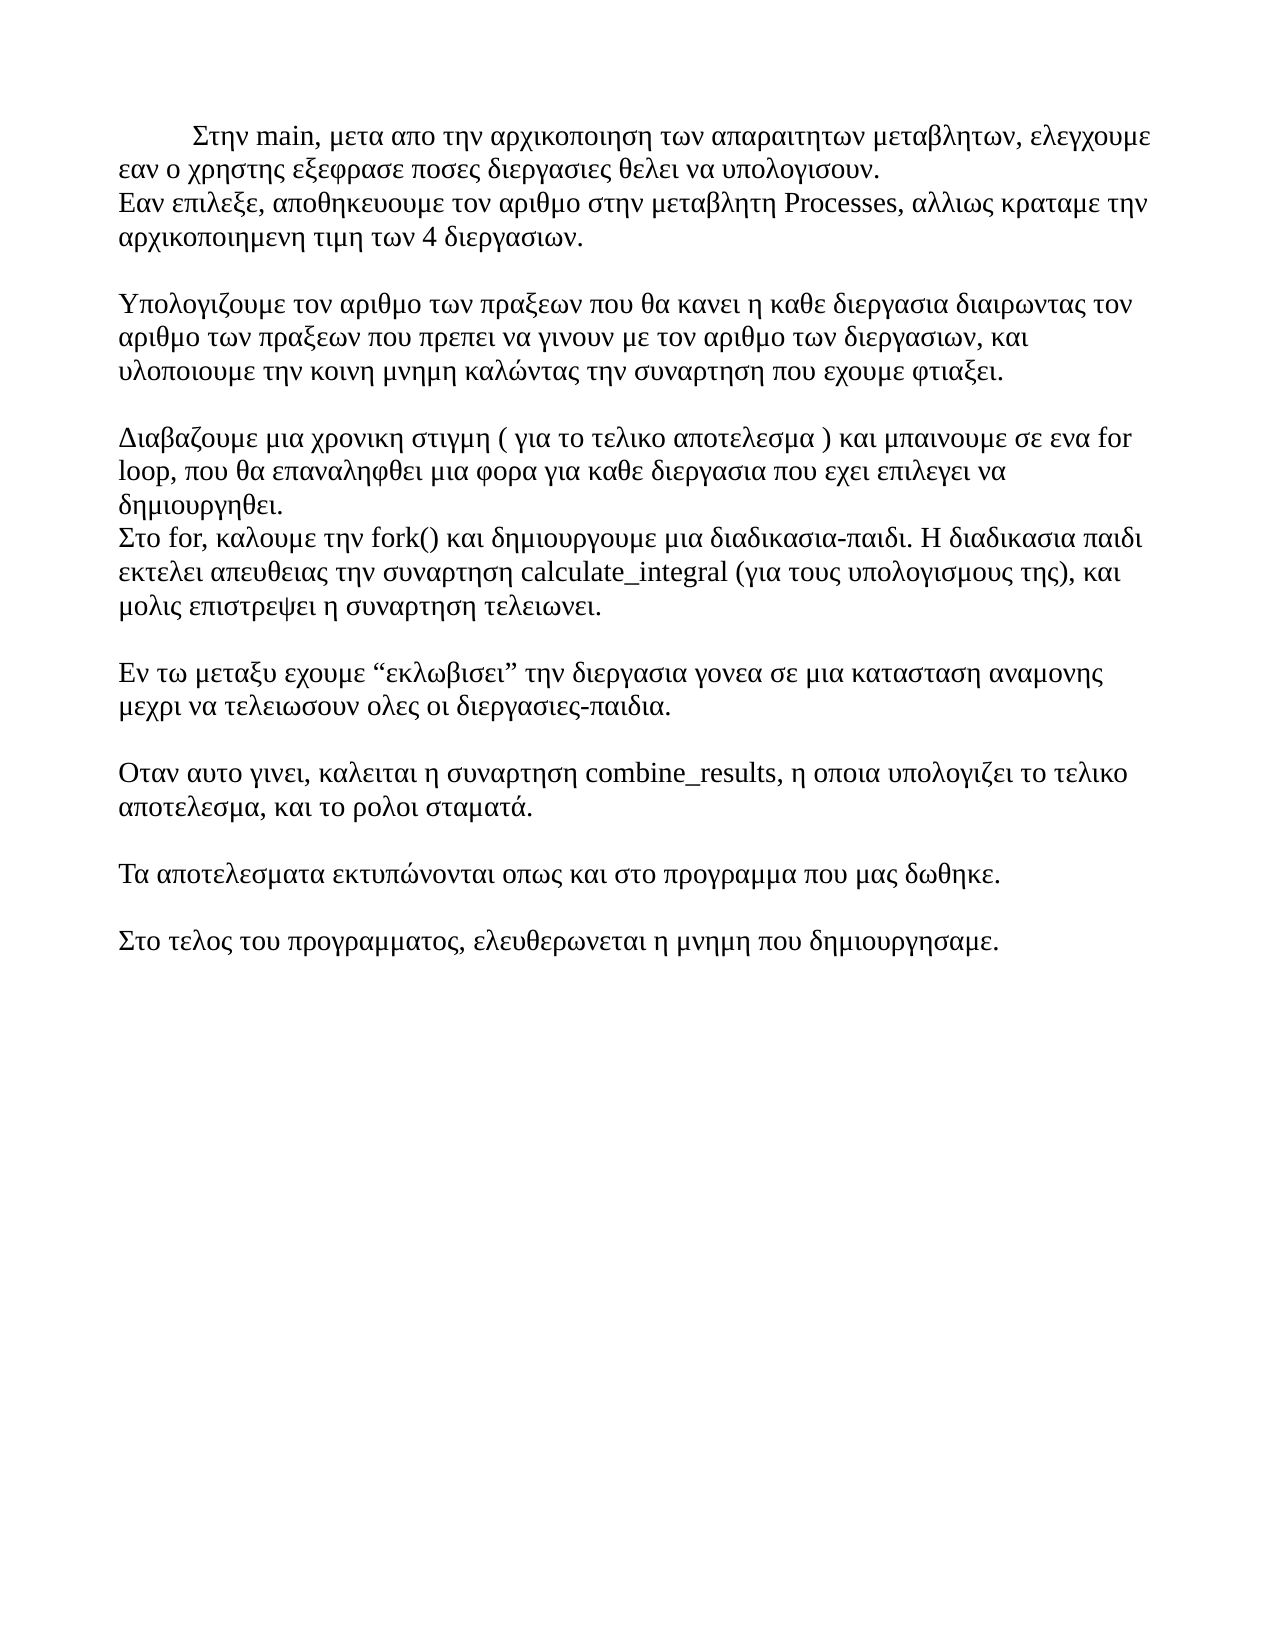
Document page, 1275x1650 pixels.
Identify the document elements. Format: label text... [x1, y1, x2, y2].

text Οταν αυτο γινει, καλειται η συναρτηση combine_results, η οποια υπολογιζει το τελικο αποτελεσμα, και το ρολοι σταματά. [118, 755, 1157, 822]
text Υπολογιζουμε τον αριθμο των πραξεων που θα κανει η καθε διεργασια διαιρωντας τον αριθμο των πραξεων που πρεπει να γινουν με τον αριθμο των διεργασιων, και υλοποιουμε την κοινη μνημη καλώντας την συναρτηση που εχουμε φτιαξει. [118, 286, 1157, 386]
text Εαν επιλεξε, αποθηκευουμε τον αριθμο στην μεταβλητη Processes, αλλιως κραταμε την αρχικοποιημενη τιμη των 4 διεργασιων. [118, 185, 1157, 252]
text Στην main, μετα απο την αρχικοποιηση των απαραιτητων μεταβλητων, ελεγχουμε εαν ο χρηστης εξεφρασε ποσες διεργασιες θελει να υπολογισουν. [118, 118, 1157, 185]
text Διαβαζουμε μια χρονικη στιγμη ( για το τελικο αποτελεσμα ) και μπαινουμε σε ενα for loop, που θα επαναληφθει μια φορα για καθε διεργασια που εχει επιλεγει να δημιουργηθει. [118, 420, 1157, 521]
text Στο τελος του προγραμματος, ελευθερωνεται η μνημη που δημιουργησαμε. [118, 923, 1157, 957]
text Εν τω μεταξυ εχουμε “εκλωβισει” την διεργασια γονεα σε μια κατασταση αναμονης μεχρι να τελειωσουν ολες οι διεργασιες-παιδια. [118, 655, 1157, 722]
text Στο for, καλουμε την fork() και δημιουργουμε μια διαδικασια-παιδι. Η διαδικασια παιδι εκτελει απευθειας την συναρτηση calculate_integral (για τους υπολογισμους της), και μολις επιστρεψει η συναρτηση τελειωνει. [118, 521, 1157, 621]
text Τα αποτελεσματα εκτυπώνονται οπως και στο προγραμμα που μας δωθηκε. [118, 856, 1157, 889]
